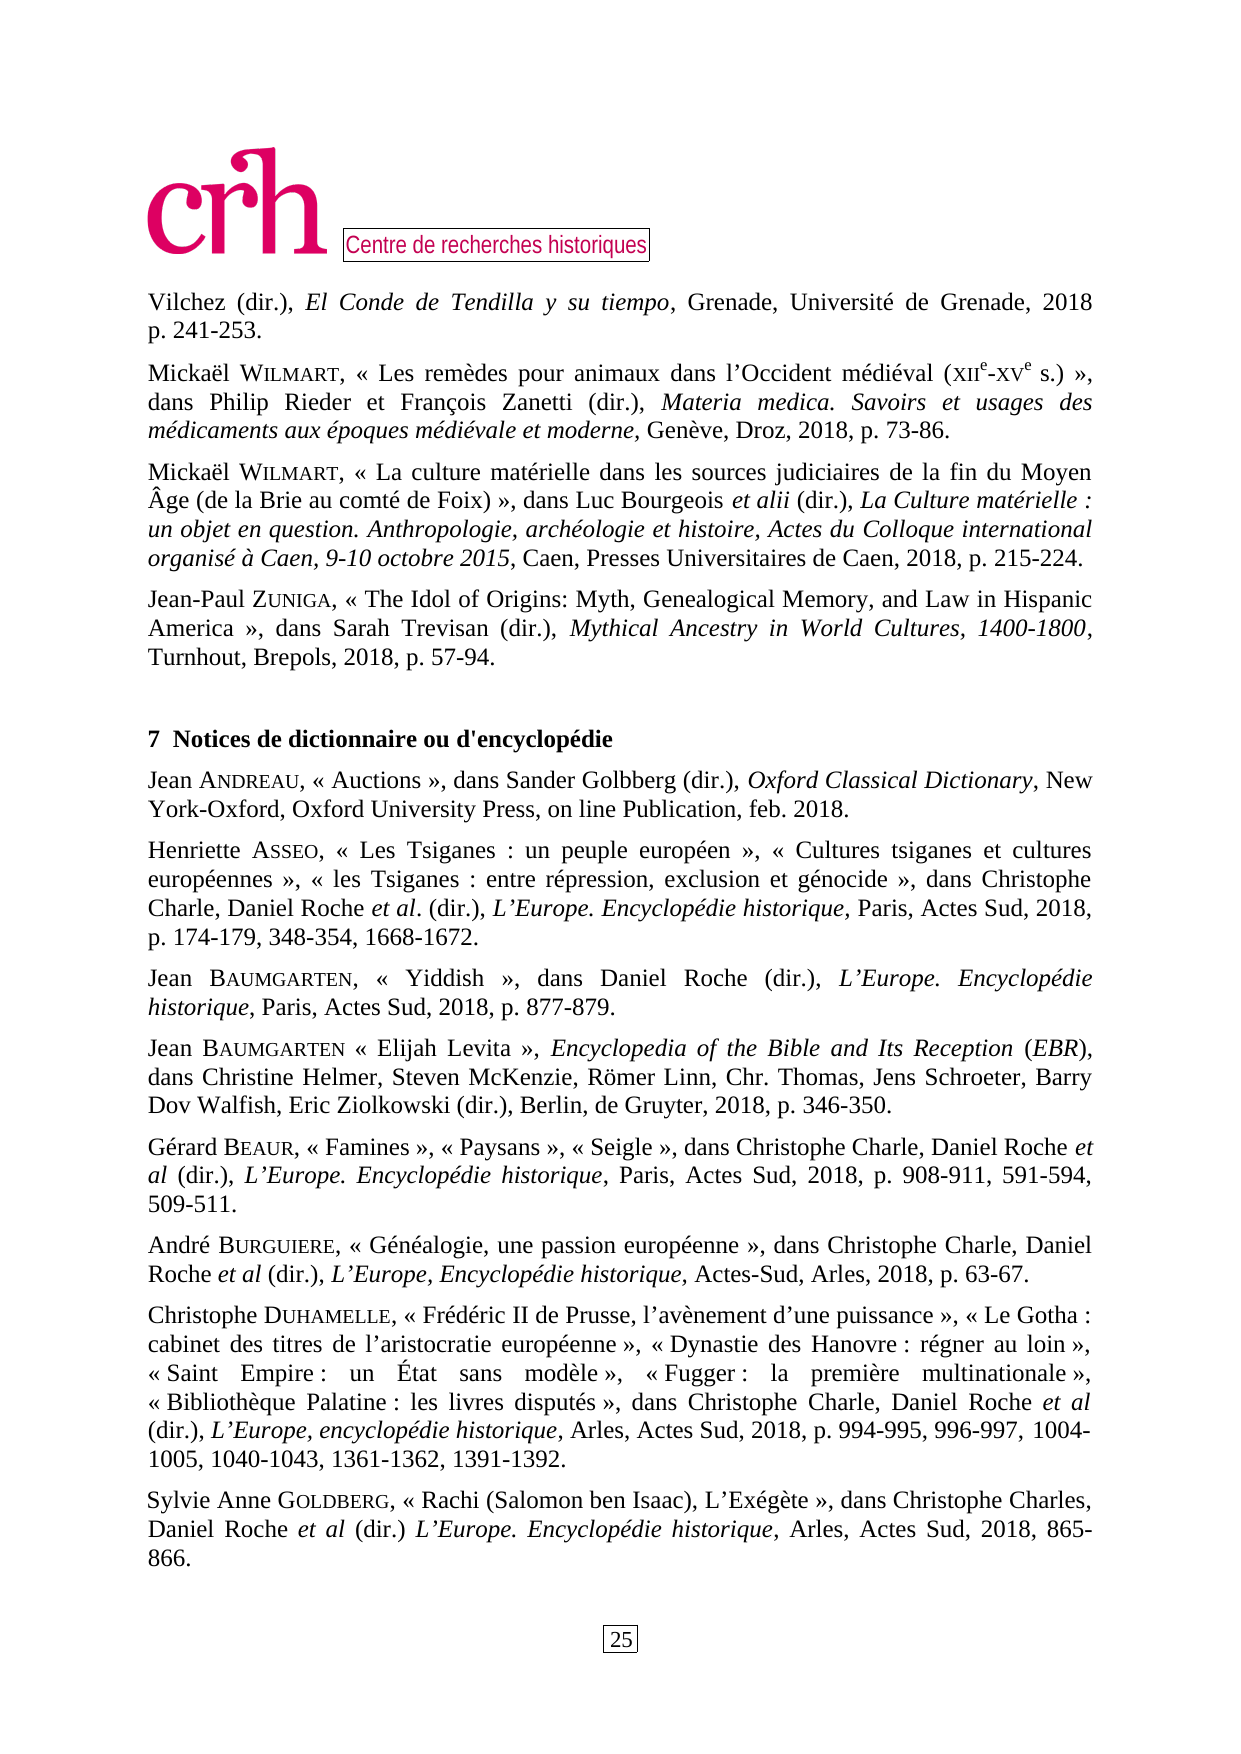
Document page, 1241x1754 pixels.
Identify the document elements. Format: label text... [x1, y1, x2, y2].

text « Saint Empire : un État sans modèle », « Fugger : la première multinationale », [148, 1358, 1105, 1387]
subtitle Notices de dictionnaire ou d'encyclopédie [147, 724, 1105, 753]
text Christophe DUHAMELLE, « Frédéric II de Prusse, l’avènement d’une puissance », « Le Gotha : cabinet des titres de l’aristocratie européenne », « Dynastie des Hanovre : régner au loin », [148, 1301, 1093, 1358]
text Jean ANDREAU, « Auctions », dans Sander Golbberg (dir.), Oxford Classical Dictionary, New York-Oxford, Oxford University Press, on line Publication, feb. 2018. [148, 766, 1093, 823]
text (dir.), L’Europe, encyclopédie historique, Arles, Actes Sud, 2018, p. 994-995, 996-997, 1004- [148, 1416, 1105, 1444]
text Mickaël WILMART, « Les remèdes pour animaux dans l’Occident médiéval (XIIe-XVe s.) », dans Philip Rieder et François Zanetti (dir.), Materia medica. Savoirs et usages des médicaments aux époques médiévale et moderne, Genève, Droz, 2018, p. 73-86. [148, 355, 1093, 444]
text Mickaël WILMART, « La culture matérielle dans les sources judiciaires de la fin du Moyen Âge (de la Brie au comté de Foix) », dans Luc Bourgeois et alii (dir.), La Culture matérielle : un objet en question. Anthropologie, archéologie et histoire, Actes du Colloque international organisé à Caen, 9-10 octobre 2015, Caen, Presses Universitaires de Caen, 2018, p. 215-224. [148, 457, 1093, 572]
text Jean BAUMGARTEN « Elijah Levita », Encyclopedia of the Bible and Its Reception (EBR), dans Christine Helmer, Steven McKenzie, Römer Linn, Chr. Thomas, Jens Schroeter, Barry Dov Walfish, Eric Ziolkowski (dir.), Berlin, de Gruyter, 2018, p. 346-350. [148, 1033, 1093, 1119]
picture [147, 147, 327, 254]
text 1005, 1040-1043, 1361-1362, 1391-1392. [148, 1444, 1105, 1473]
text « Bibliothèque Palatine : les livres disputés », dans Christophe Charle, Daniel Roche et al [148, 1387, 1105, 1416]
text Sylvie Anne GOLDBERG, « Rachi (Salomon ben Isaac), L’Exégète », dans Christophe Charles, Daniel Roche et al (dir.) L’Europe. Encyclopédie historique, Arles, Actes Sud, 2018, 865- 866. [146, 1486, 1093, 1572]
text André BURGUIERE, « Généalogie, une passion européenne », dans Christophe Charle, Daniel Roche et al (dir.), L’Europe, Encyclopédie historique, Actes-Sud, Arles, 2018, p. 63-67. [148, 1231, 1093, 1288]
text Gérard BEAUR, « Famines », « Paysans », « Seigle », dans Christophe Charle, Daniel Roche et al (dir.), L’Europe. Encyclopédie historique, Paris, Actes Sud, 2018, p. 908-911, 591-594, 509-511. [148, 1132, 1093, 1218]
text Henriette ASSEO, « Les Tsiganes : un peuple européen », « Cultures tsiganes et cultures européennes », « les Tsiganes : entre répression, exclusion et génocide », dans Christophe Charle, Daniel Roche et al. (dir.), L’Europe. Encyclopédie historique, Paris, Actes Sud, 2018, p. 174-179, 348-354, 1668-1672. [148, 836, 1093, 951]
text Jean-Paul ZUNIGA, « The Idol of Origins: Myth, Genealogical Memory, and Law in Hispanic America », dans Sarah Trevisan (dir.), Mythical Ancestry in World Cultures, 1400-1800, Turnhout, Brepols, 2018, p. 57-94. [148, 584, 1093, 671]
text Jean BAUMGARTEN, « Yiddish », dans Daniel Roche (dir.), L’Europe. Encyclopédie historique, Paris, Actes Sud, 2018, p. 877-879. [148, 963, 1093, 1021]
text Vilchez (dir.), El Conde de Tendilla y su tiempo, Grenade, Université de Grenade, 2018 p. 241-253. [148, 287, 1093, 344]
